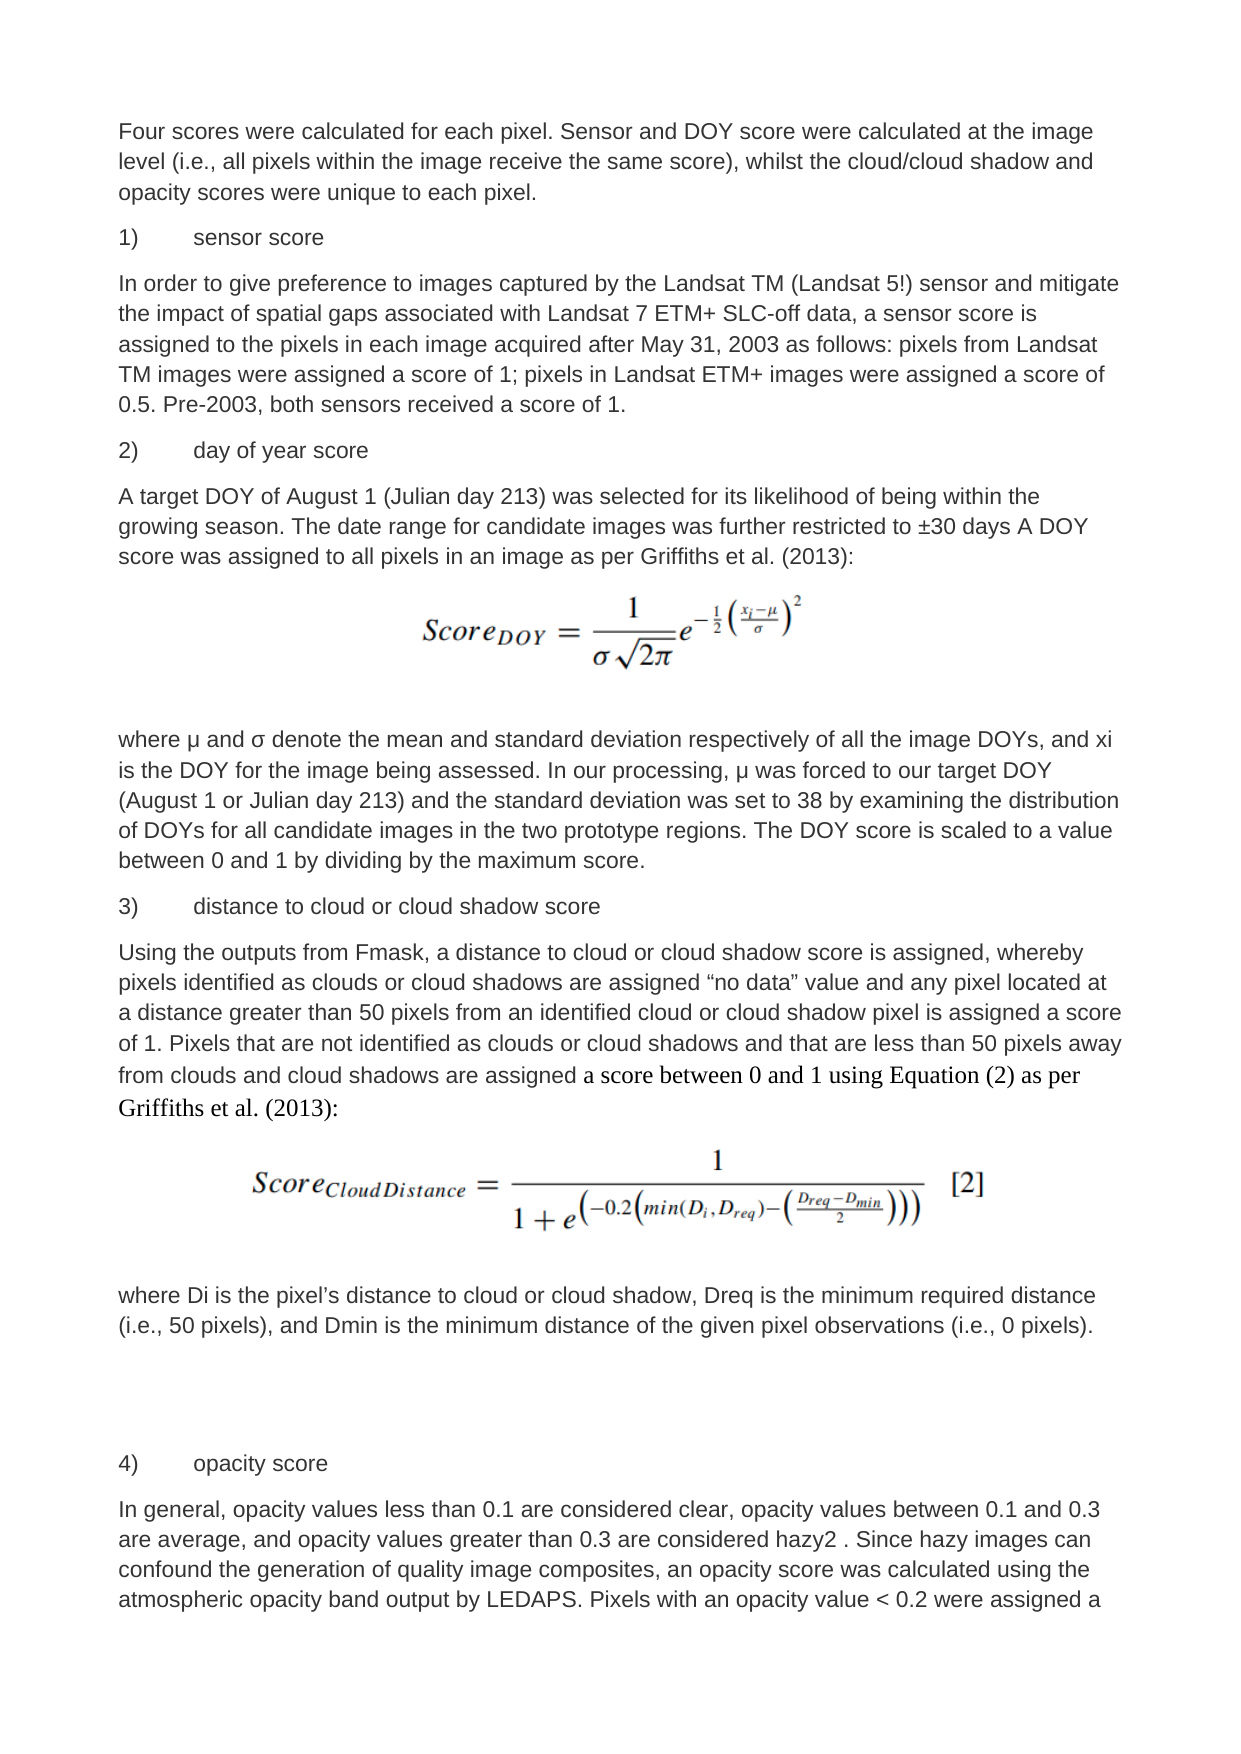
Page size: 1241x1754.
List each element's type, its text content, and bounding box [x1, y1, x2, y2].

text where μ and σ denote the mean and standard deviation respectively of all the image DOYs, and xi is the DOY for the image being assessed. In our processing, μ was forced to our target DOY (August 1 or Julian day 213) and the standard deviation was set to 38 by examining the distribution of DOYs for all candidate images in the two prototype regions. The DOY score is scaled to a value between 0 and 1 by dividing by the maximum score. [118, 726, 1122, 874]
list opacity score [118, 1450, 1122, 1476]
list distance to cloud or cloud shadow score [118, 893, 1122, 919]
text In general, opacity values less than 0.1 are considered clear, opacity values between 0.1 and 0.3 are average, and opacity values greater than 0.3 are considered hazy2 . Since hazy images can confound the generation of quality image composites, an opacity score was calculated using the atmospheric opacity band output by LEDAPS. Pixels with an opacity value < 0.2 were assigned a [118, 1496, 1122, 1613]
list Using the outputs from Fmask, a distance to cloud or cloud shadow score is assigned, whereby pixels identified as clouds or cloud shadows are assigned “no data” value and any pixel located at a distance greater than 50 pixels from an identified cloud or cloud shadow pixel is assigned a score of 1. Pixels that are not identified as clouds or cloud shadows and that are less than 50 pixels away from clouds and cloud shadows are assigned a score between 0 and 1 using Equation (2) as per Griffiths et al. (2013): [118, 939, 1122, 1122]
picture [418, 588, 822, 685]
list where Di is the pixel’s distance to cloud or cloud shadow, Dreq is the minimum required distance (i.e., 50 pixels), and Dmin is the minimum distance of the given pixel observations (i.e., 0 pixels). [118, 1282, 1122, 1339]
text Four scores were calculated for each pixel. Sensor and DOY score were calculated at the image level (i.e., all pixels within the image receive the same score), whilst the cloud/cloud shadow and opacity scores were unique to each pixel. [118, 118, 1122, 205]
list A target DOY of August 1 (Julian day 213) was selected for its likelihood of being within the growing season. The date range for candidate images was further restricted to ±30 days A DOY score was assigned to all pixels in an image as per Griffiths et al. (2013): [118, 483, 1122, 569]
list day of year score [118, 437, 1122, 463]
list In order to give preference to images captured by the Landsat TM (Landsat 5!) sensor and mitigate the impact of spatial gaps associated with Landsat 7 ETM+ SLC-off data, a sensor score is assigned to the pixels in each image acquired after May 31, 2003 as follows: pixels from Landsat TM images were assigned a score of 1; pixels in Landsat ETM+ images were assigned a score of 0.5. Pre-2003, both sensors received a score of 1. [118, 270, 1122, 417]
picture [246, 1141, 995, 1240]
list sensor score [118, 224, 1122, 251]
